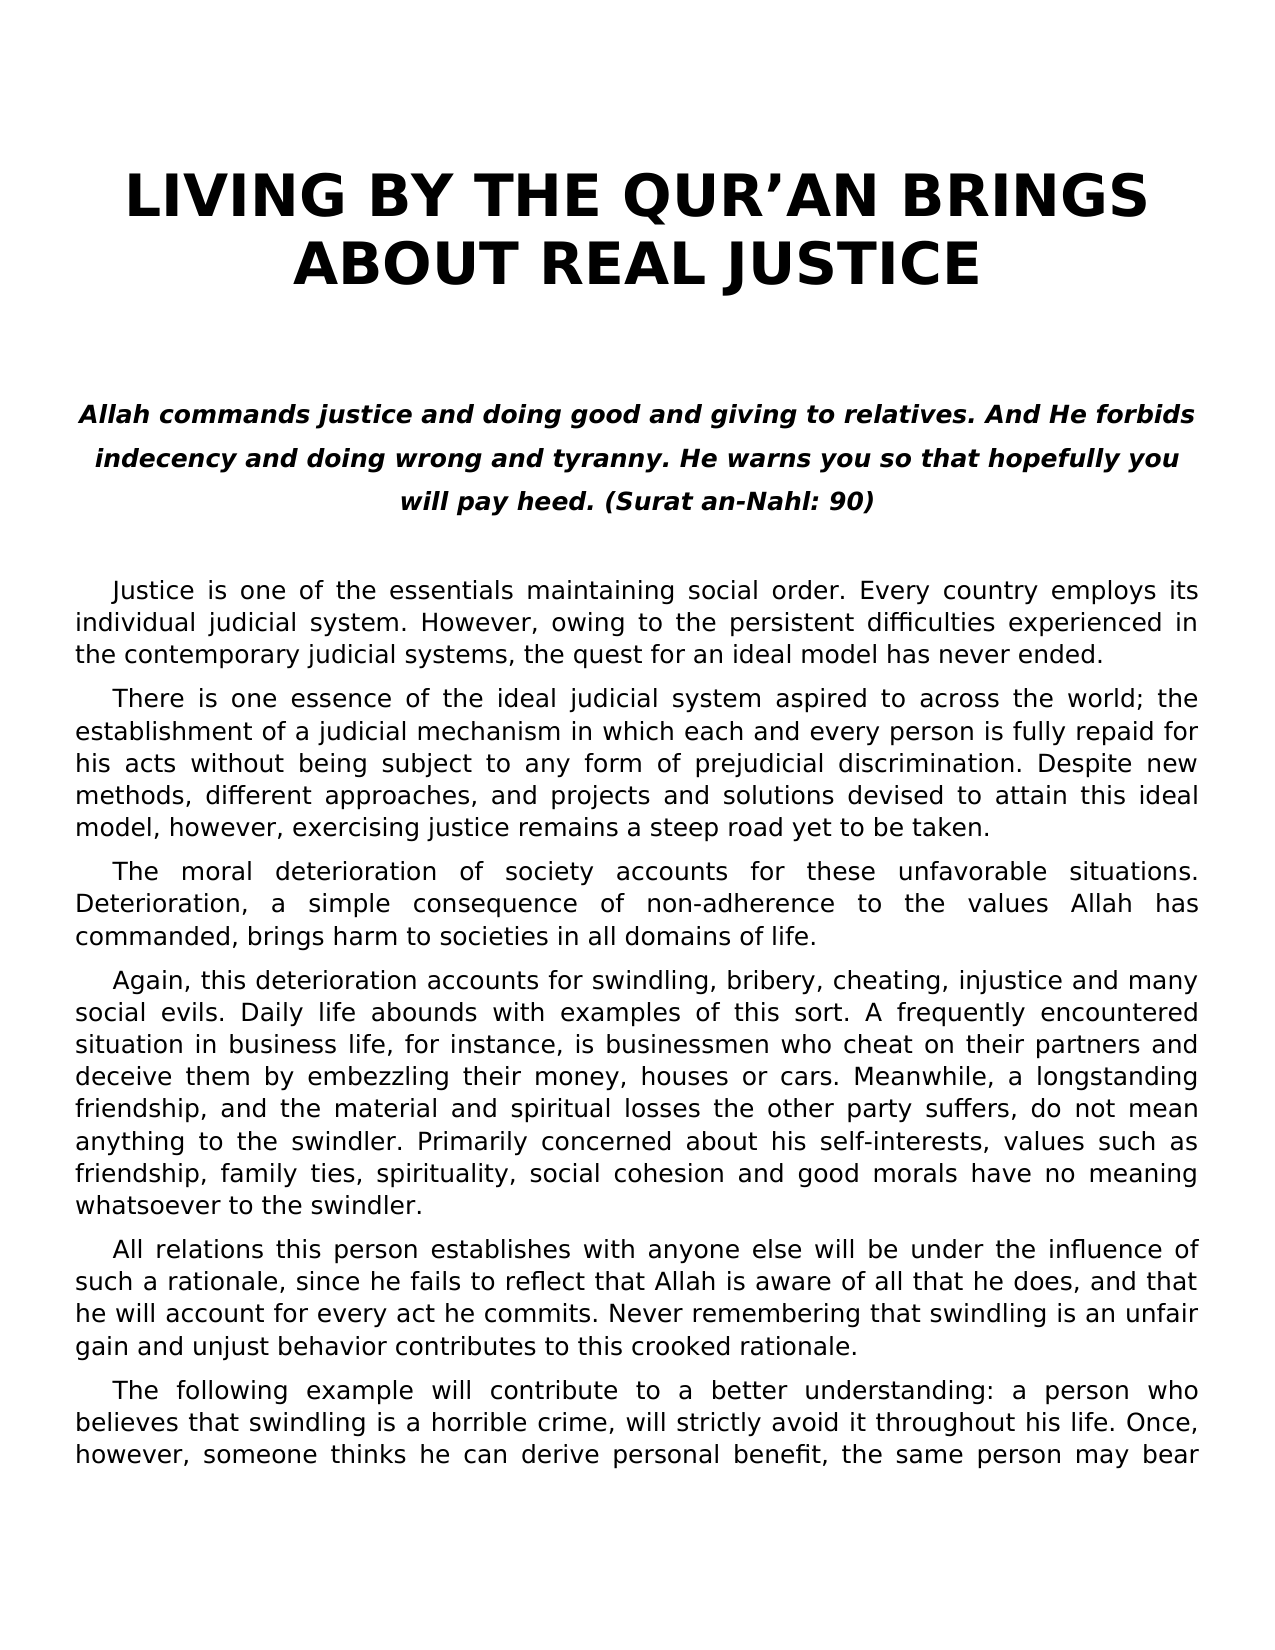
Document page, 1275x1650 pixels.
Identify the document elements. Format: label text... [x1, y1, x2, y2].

text Allah commands justice and doing good and giving to relatives. And He forbids indecency and doing wrong and tyranny. He warns you so that hopefully you will pay heed. (Surat an-Nahl: 90) [75, 400, 1200, 517]
text Justice is one of the essentials maintaining social order. Every country employs its individual judicial system. However, owing to the persistent difficulties experienced in the contemporary judicial systems, the quest for an ideal model has never ended. [75, 576, 1200, 669]
text There is one essence of the ideal judicial system aspired to across the world; the establishment of a judicial mechanism in which each and every person is fully repaid for his acts without being subject to any form of prejudicial discrimination. Despite new methods, different approaches, and projects and solutions devised to attain this ideal model, however, exercising justice remains a steep road yet to be taken. [75, 684, 1200, 842]
text The moral deterioration of society accounts for these unfavorable situations. Deterioration, a simple consequence of non-adherence to the values Allah has commanded, brings harm to societies in all domains of life. [75, 857, 1200, 951]
text Again, this deterioration accounts for swindling, bribery, cheating, injustice and many social evils. Daily life abounds with examples of this sort. A frequently encountered situation in business life, for instance, is businessmen who cheat on their partners and deceive them by embezzling their money, houses or cars. Meanwhile, a longstanding friendship, and the material and spiritual losses the other party suffers, do not mean anything to the swindler. Primarily concerned about his self-interests, values such as friendship, family ties, spirituality, social cohesion and good morals have no meaning whatsoever to the swindler. [75, 966, 1200, 1220]
text The following example will contribute to a better understanding: a person who believes that swindling is a horrible crime, will strictly avoid it throughout his life. Once, however, someone thinks he can derive personal benefit, the same person may bear [75, 1376, 1200, 1469]
subtitle LIVING BY THE QUR’AN BRINGS ABOUT REAL JUSTICE [75, 162, 1200, 298]
text All relations this person establishes with anyone else will be under the influence of such a rationale, since he fails to reflect that Allah is aware of all that he does, and that he will account for every act he commits. Never remembering that swindling is an unfair gain and unjust behavior contributes to this crooked rationale. [75, 1235, 1200, 1361]
